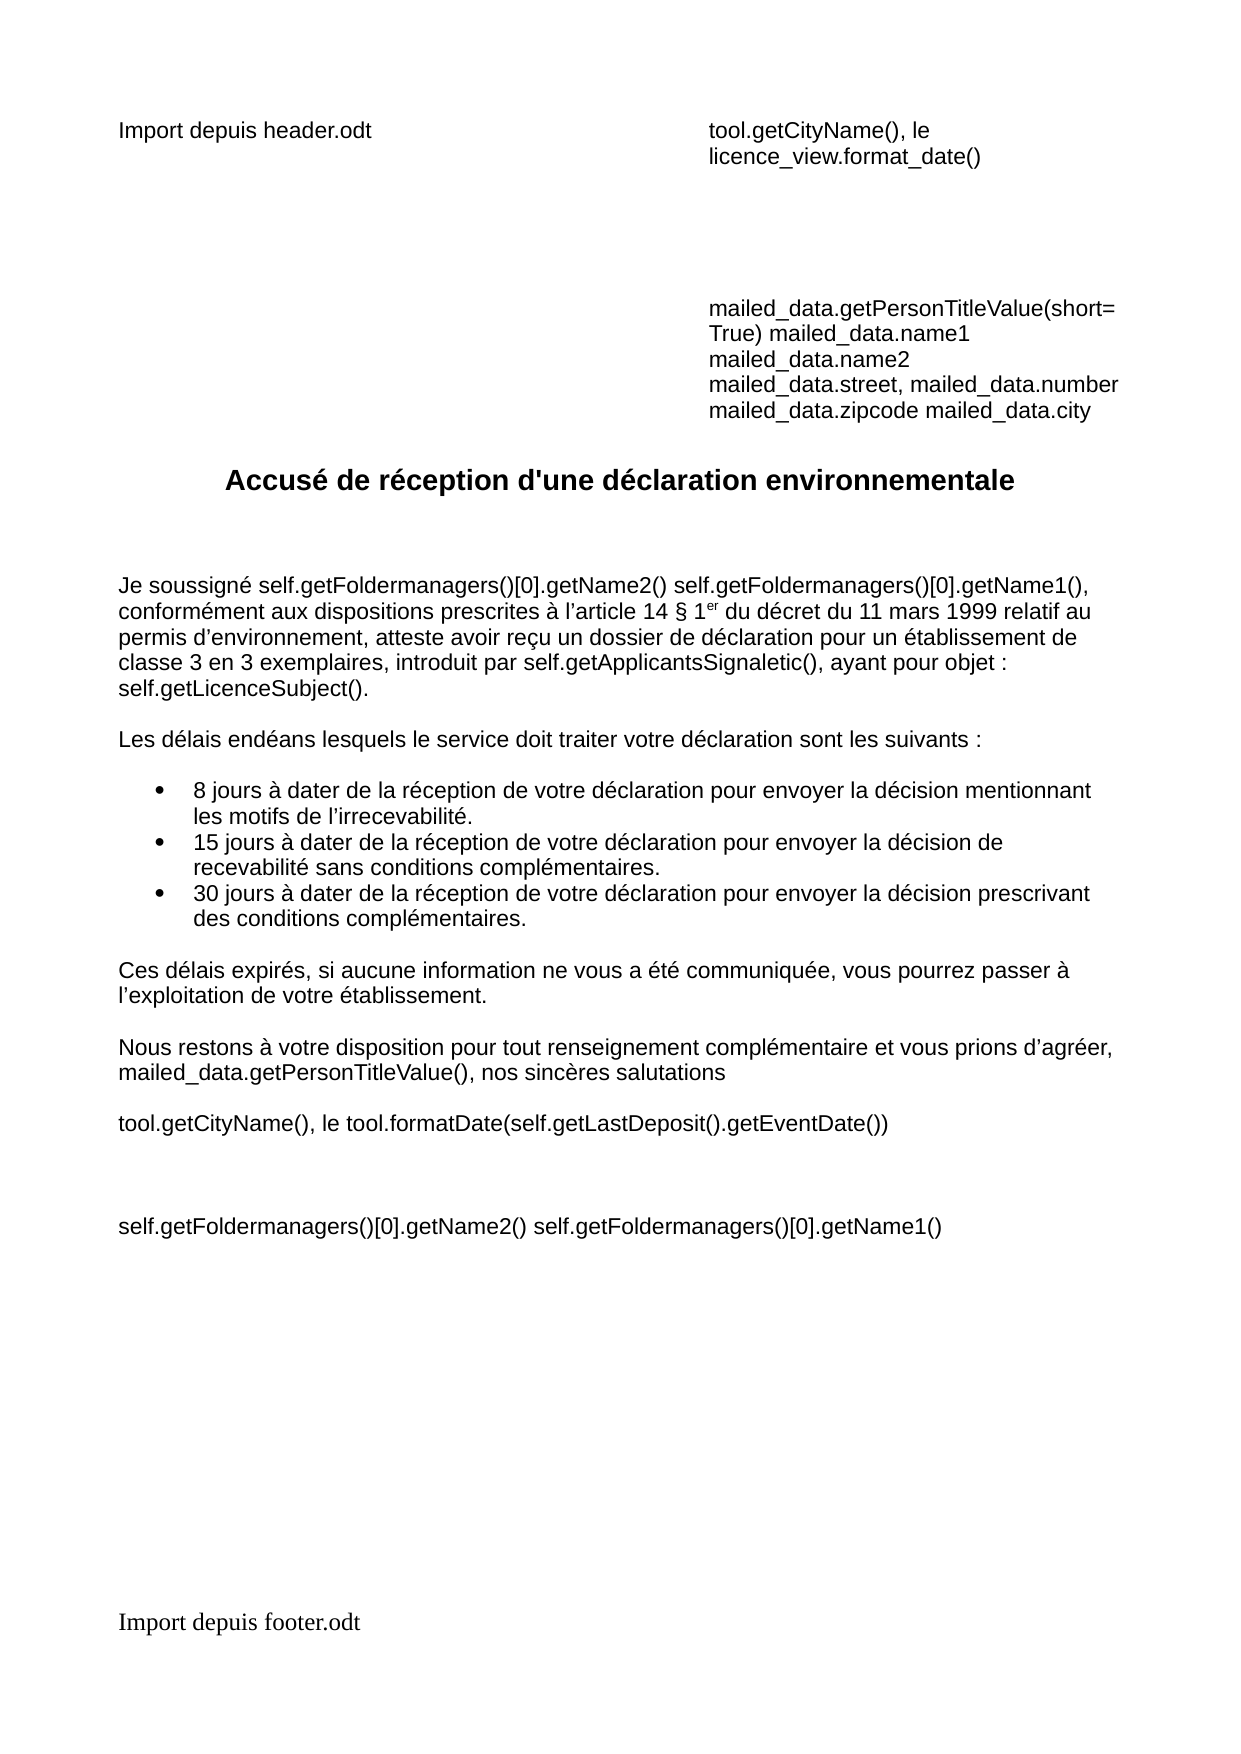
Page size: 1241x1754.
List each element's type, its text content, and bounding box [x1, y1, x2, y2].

table_header tool.getCityName(), le licence_view.format_date() mailed_data.getPersonTitleValue(short=True) mailed_data.name1 mailed_data.name2 mailed_data.street, mailed_data.number mailed_data.zipcode mailed_data.city [709, 118, 1123, 436]
list 15 jours à dater de la réception de votre déclaration pour envoyer la décision de recevabilité sans conditions complémentaires. [156, 829, 1122, 881]
text Je soussigné self.getFoldermanagers()[0].getName2() self.getFoldermanagers()[0].getName1(), conformément aux dispositions prescrites à l’article 14 § 1er du décret du 11 mars 1999 relatif au permis d’environnement, atteste avoir reçu un dossier de déclaration pour un établissement de classe 3 en 3 exemplaires, introduit par self.getApplicantsSignaletic(), ayant pour objet : self.getLicenceSubject(). [118, 573, 1122, 701]
list 30 jours à dater de la réception de votre déclaration pour envoyer la décision prescrivant des conditions complémentaires. [156, 881, 1122, 932]
title Accusé de réception d'une déclaration environnementale [118, 463, 1122, 496]
list 8 jours à dater de la réception de votre déclaration pour envoyer la décision mentionnant les motifs de l’irrecevabilité. [156, 778, 1122, 829]
text Nous restons à votre disposition pour tout renseignement complémentaire et vous prions d’agréer, mailed_data.getPersonTitleValue(), nos sincères salutations [118, 1034, 1122, 1086]
text Les délais endéans lesquels le service doit traiter votre déclaration sont les suivants : [118, 727, 1122, 752]
text tool.getCityName(), le tool.formatDate(self.getLastDeposit().getEventDate()) [118, 1111, 1122, 1137]
text self.getFoldermanagers()[0].getName2() self.getFoldermanagers()[0].getName1() [118, 1214, 1122, 1239]
text Ces délais expirés, si aucune information ne vous a été communiquée, vous pourrez passer à l’exploitation de votre établissement. [118, 957, 1122, 1009]
table_header Import depuis header.odt [118, 118, 708, 436]
